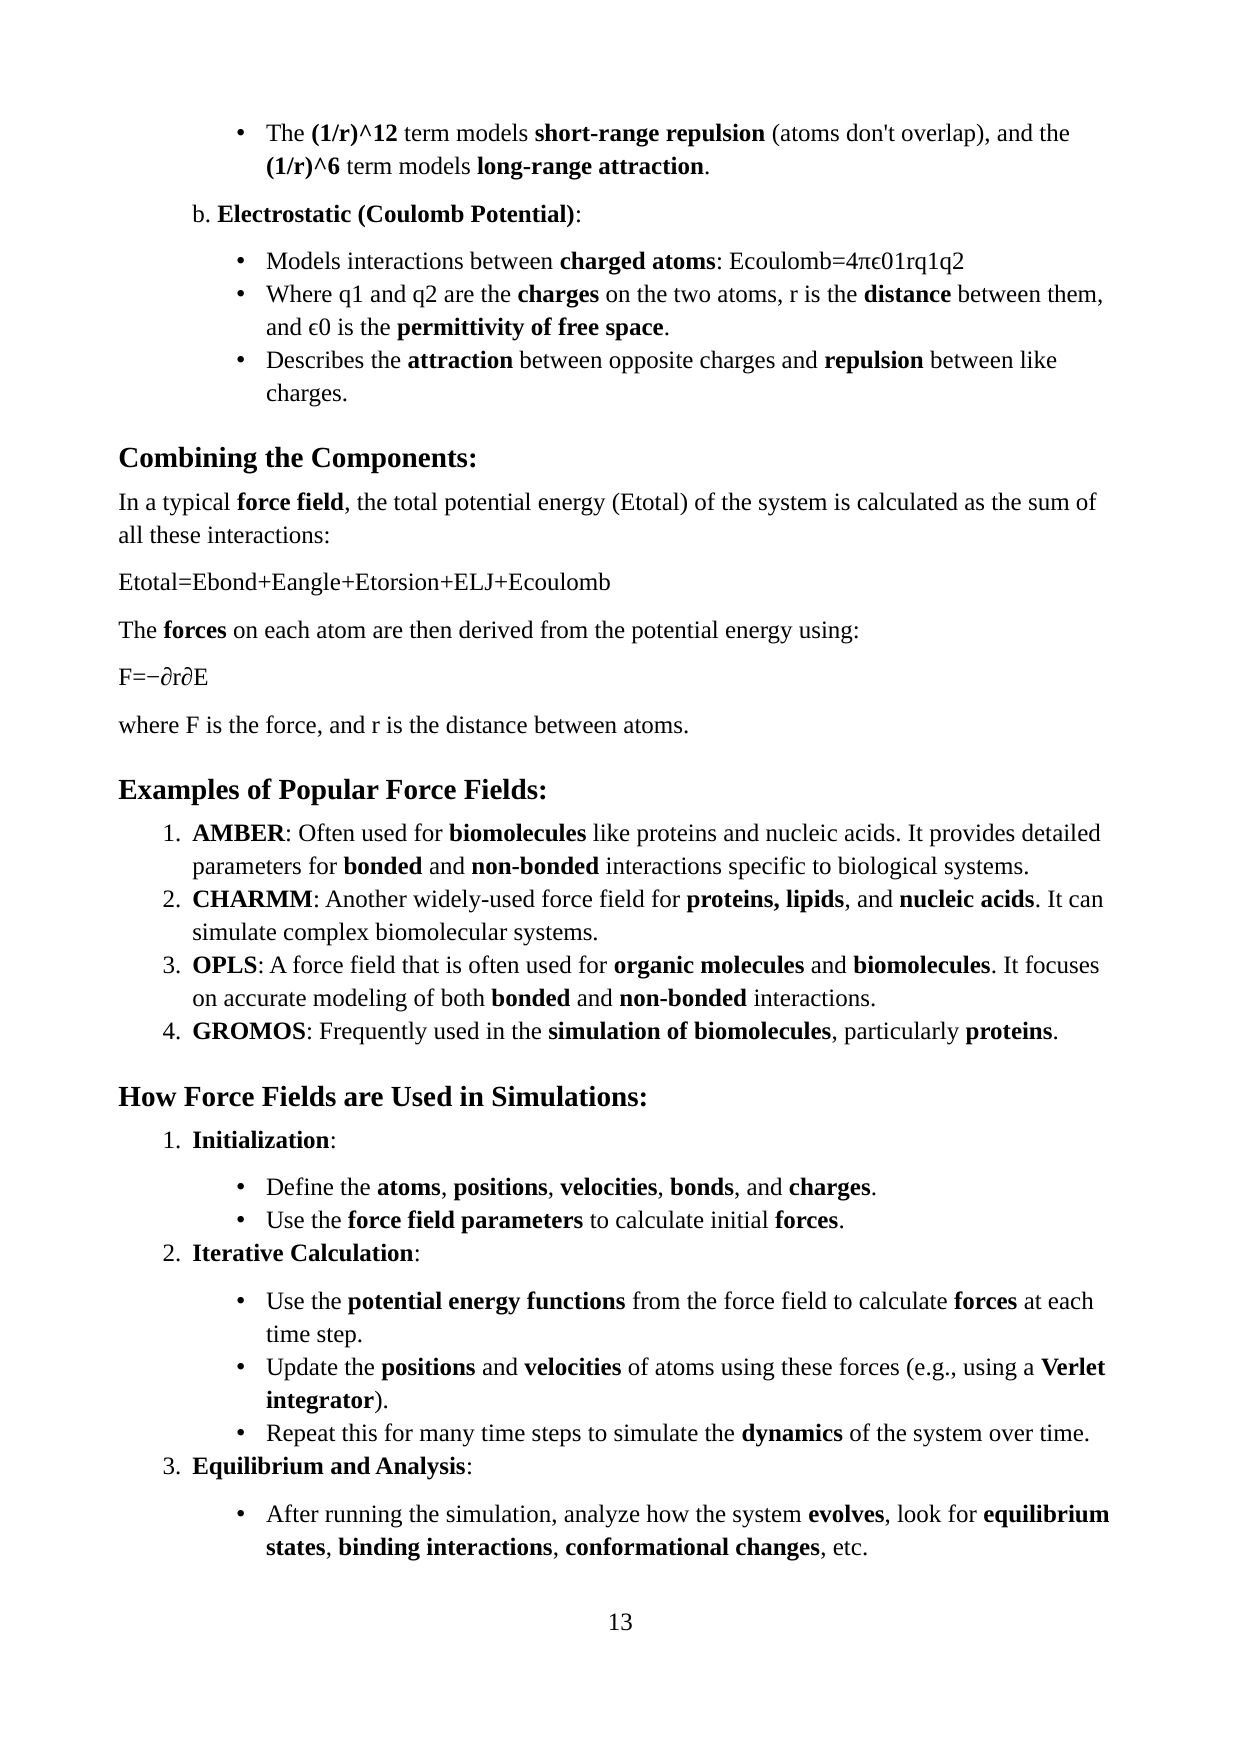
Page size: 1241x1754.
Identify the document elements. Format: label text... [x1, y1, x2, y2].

text Etotal​=Ebond​+Eangle​+Etorsion​+ELJ​+Ecoulomb​ [118, 567, 1122, 596]
list Equilibrium and Analysis: [162, 1451, 1122, 1480]
subtitle How Force Fields are Used in Simulations: [118, 1079, 1122, 1112]
list Repeat this for many time steps to simulate the dynamics of the system over time. [236, 1418, 1122, 1447]
list Where q1​ and q2​ are the charges on the two atoms, r is the distance between them, and ϵ0​ is the permittivity of free space. [236, 279, 1122, 341]
list b. Electrostatic (Coulomb Potential): [162, 199, 1122, 227]
text where F is the force, and r is the distance between atoms. [118, 710, 1122, 739]
list Describes the attraction between opposite charges and repulsion between like charges. [236, 345, 1122, 407]
subtitle Examples of Popular Force Fields: [118, 772, 1122, 806]
list OPLS: A force field that is often used for organic molecules and biomolecules. It focuses on accurate modeling of both bonded and non-bonded interactions. [162, 950, 1122, 1012]
list The (1/r)^12 term models short-range repulsion (atoms don't overlap), and the (1/r)^6 term models long-range attraction. [236, 118, 1122, 180]
list Use the potential energy functions from the force field to calculate forces at each time step. [236, 1286, 1122, 1348]
text The forces on each atom are then derived from the potential energy using: [118, 615, 1122, 644]
text F=−∂r∂E​ [118, 662, 1122, 691]
list CHARMM: Another widely-used force field for proteins, lipids, and nucleic acids. It can simulate complex biomolecular systems. [162, 884, 1122, 946]
list Define the atoms, positions, velocities, bonds, and charges. [236, 1172, 1122, 1201]
list GROMOS: Frequently used in the simulation of biomolecules, particularly proteins. [162, 1016, 1122, 1045]
list Use the force field parameters to calculate initial forces. [236, 1205, 1122, 1234]
list Update the positions and velocities of atoms using these forces (e.g., using a Verlet integrator). [236, 1352, 1122, 1414]
list AMBER: Often used for biomolecules like proteins and nucleic acids. It provides detailed parameters for bonded and non-bonded interactions specific to biological systems. [162, 818, 1122, 880]
list After running the simulation, analyze how the system evolves, look for equilibrium states, binding interactions, conformational changes, etc. [236, 1499, 1122, 1560]
list Initialization: [162, 1125, 1122, 1153]
list Iterative Calculation: [162, 1238, 1122, 1267]
list Models interactions between charged atoms: Ecoulomb​=4πϵ0​1​rq1​q2​​ [236, 246, 1122, 275]
subtitle Combining the Components: [118, 441, 1122, 474]
text In a typical force field, the total potential energy (Etotal​) of the system is calculated as the sum of all these interactions: [118, 487, 1122, 548]
